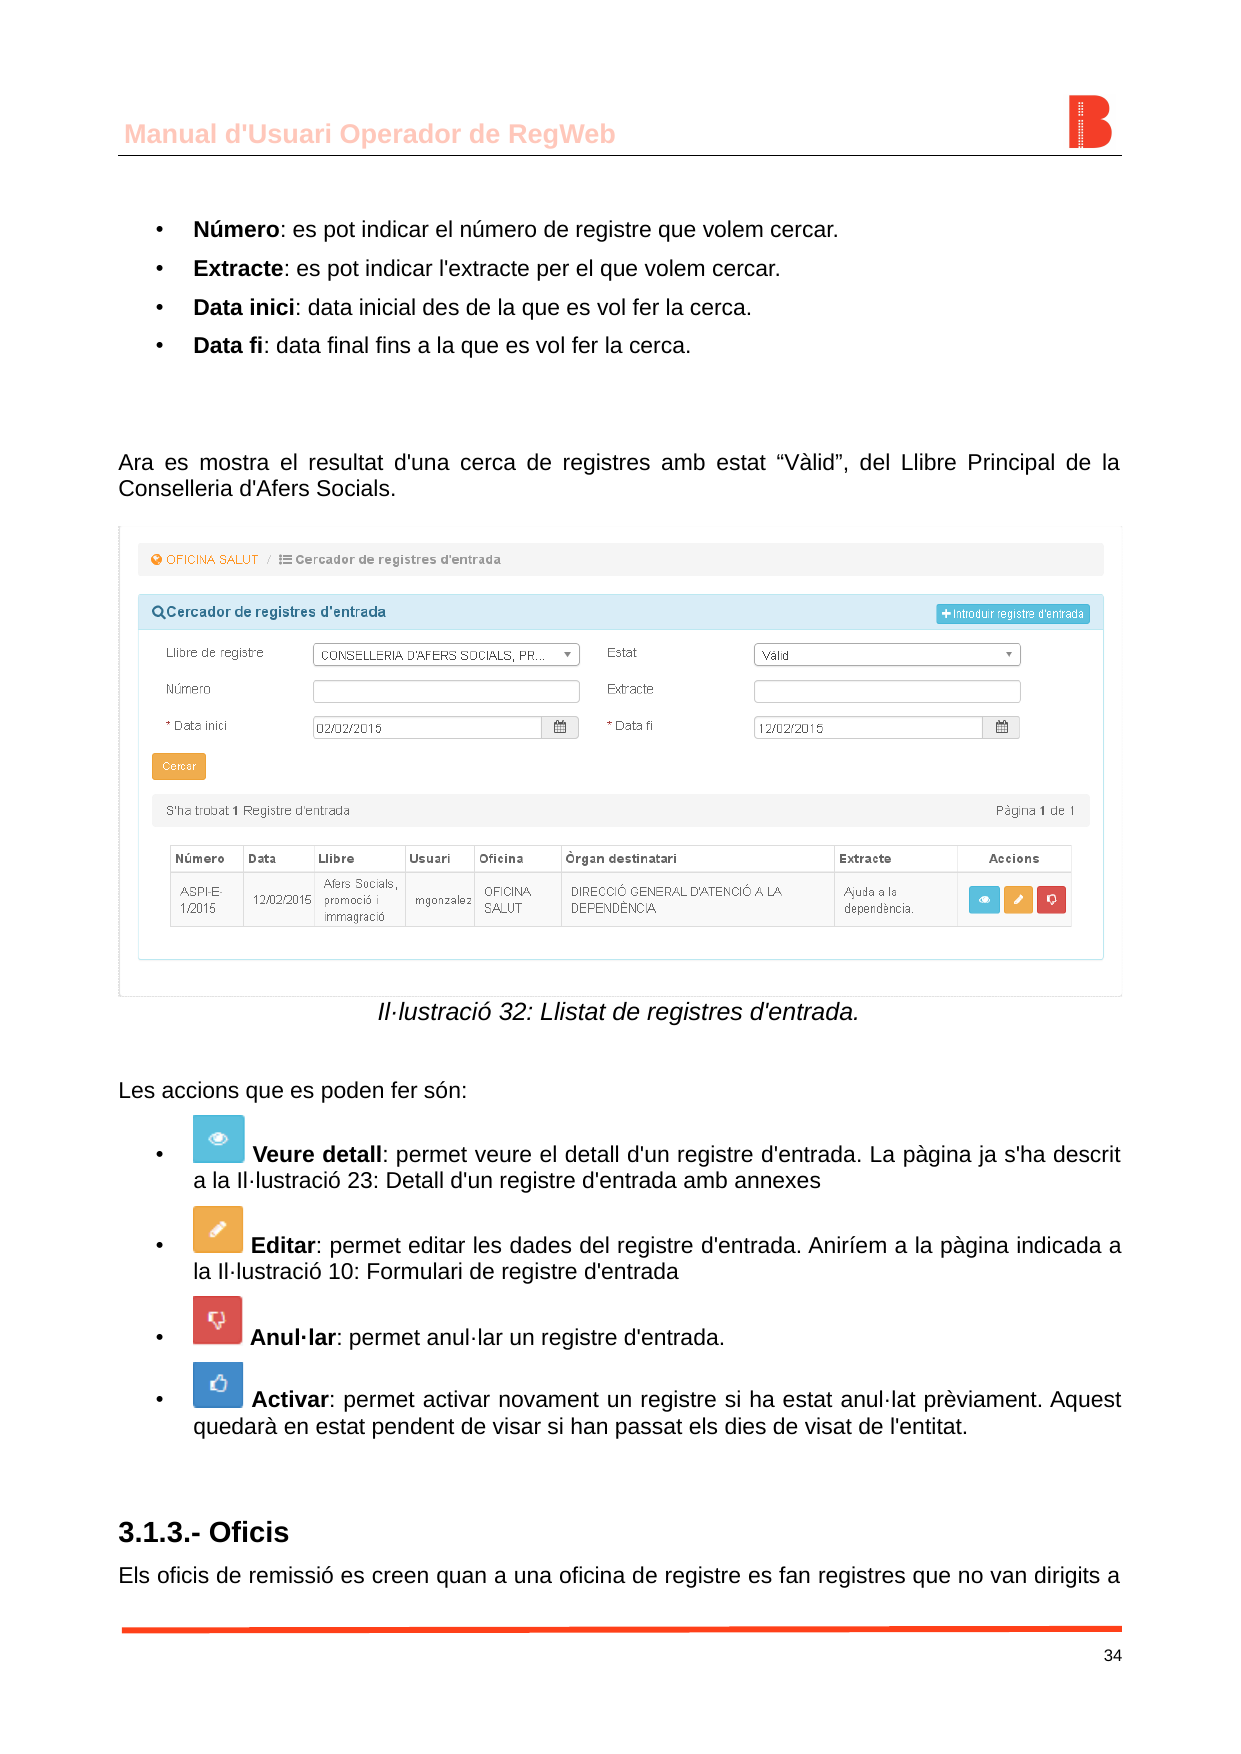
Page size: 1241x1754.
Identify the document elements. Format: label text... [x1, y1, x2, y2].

list Data inici: data inicial des de la que es vol fer la cerca. [156, 293, 1122, 320]
list Número: es pot indicar el número de registre que volem cercar. [156, 216, 1122, 242]
picture [193, 1362, 244, 1408]
list Veure detall: permet veure el detall d'un registre d'entrada. La pàgina ja s'ha descrit a la Il·lustració 23: Detall d'un registre d'entrada amb annexes [156, 1116, 1122, 1194]
text Les accions que es poden fer són: [118, 1077, 1122, 1103]
list Anul·lar: permet anul·lar un registre d'entrada. [156, 1297, 1122, 1350]
picture [193, 1115, 245, 1163]
picture [118, 526, 1123, 997]
picture [1063, 94, 1117, 150]
list Extracte: es pot indicar l'extracte per el que volem cercar. [156, 254, 1122, 281]
list Editar: permet editar les dades del registre d'entrada. Aniríem a la pàgina indicada a la Il·lustració 10: Formulari de registre d'entrada [156, 1206, 1122, 1284]
list Activar: permet activar novament un registre si ha estat anul·lat prèviament. Aquest quedarà en estat pendent de visar si han passat els dies de visat de l'entitat. [156, 1363, 1122, 1439]
subtitle Oficis [118, 1516, 1122, 1549]
text Il·lustració 32: Llistat de registres d'entrada. [118, 997, 1122, 1025]
text Els oficis de remissió es creen quan a una oficina de registre es fan registres que no van dirigits a [118, 1562, 1122, 1588]
picture [193, 1296, 244, 1346]
text Ara es mostra el resultat d'una cerca de registres amb estat “Vàlid”, del Llibre Principal de la Conselleria d'Afers Socials. [118, 449, 1122, 502]
picture [193, 1206, 244, 1253]
list Data fi: data final fins a la que es vol fer la cerca. [156, 332, 1122, 359]
